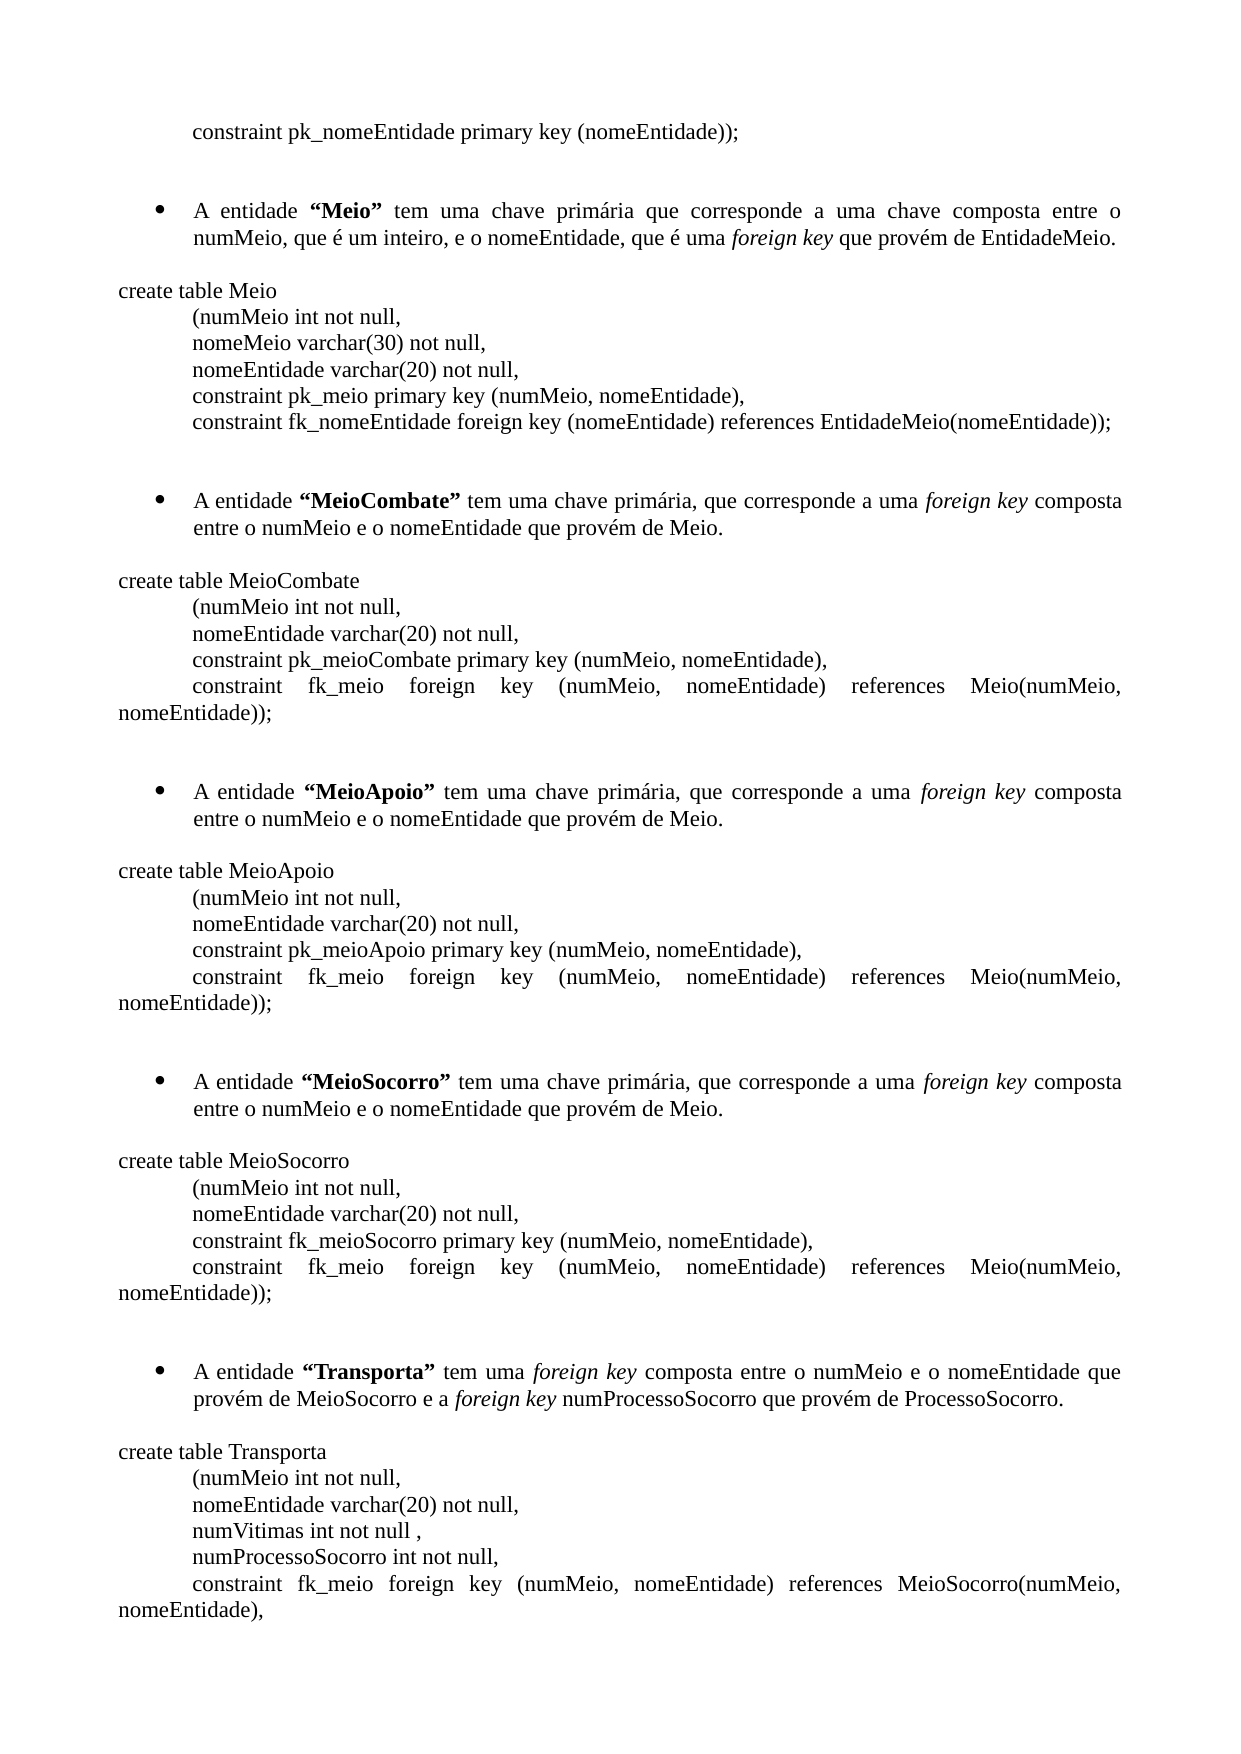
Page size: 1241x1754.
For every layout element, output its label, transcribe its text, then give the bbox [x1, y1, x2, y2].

text create table Transporta [118, 1438, 1122, 1464]
text create table MeioCombate [118, 567, 1122, 593]
text (numMeio int not null, [118, 593, 1122, 620]
text nomeEntidade varchar(20) not null, [118, 910, 1122, 936]
text nomeEntidade varchar(20) not null, [118, 356, 1122, 382]
text constraint fk_meio foreign key (numMeio, nomeEntidade) references MeioSocorro(numMeio, nomeEntidade), [118, 1570, 1122, 1622]
text (numMeio int not null, [118, 884, 1122, 910]
text (numMeio int not null, [118, 303, 1122, 329]
text (numMeio int not null, [118, 1174, 1122, 1200]
text constraint pk_nomeEntidade primary key (nomeEntidade)); [118, 118, 1122, 144]
text nomeEntidade varchar(20) not null, [118, 620, 1122, 646]
text nomeMeio varchar(30) not null, [118, 329, 1122, 356]
text create table Meio [118, 277, 1122, 303]
text constraint pk_meio primary key (numMeio, nomeEntidade), [118, 382, 1122, 408]
text nomeEntidade varchar(20) not null, [118, 1491, 1122, 1517]
text nomeEntidade varchar(20) not null, [118, 1200, 1122, 1227]
text numVitimas int not null , [118, 1517, 1122, 1543]
text (numMeio int not null, [118, 1464, 1122, 1491]
text constraint pk_meioApoio primary key (numMeio, nomeEntidade), [118, 936, 1122, 963]
text create table MeioSocorro [118, 1148, 1122, 1174]
list A entidade “MeioApoio” tem uma chave primária, que corresponde a uma foreign key composta entre o numMeio e o nomeEntidade que provém de Meio. [156, 778, 1122, 831]
text constraint fk_nomeEntidade foreign key (nomeEntidade) references EntidadeMeio(nomeEntidade)); [118, 408, 1122, 435]
text constraint fk_meioSocorro primary key (numMeio, nomeEntidade), [118, 1227, 1122, 1253]
text create table MeioApoio [118, 857, 1122, 884]
list A entidade “MeioSocorro” tem uma chave primária, que corresponde a uma foreign key composta entre o numMeio e o nomeEntidade que provém de Meio. [156, 1068, 1122, 1121]
text numProcessoSocorro int not null, [118, 1543, 1122, 1570]
text constraint fk_meio foreign key (numMeio, nomeEntidade) references Meio(numMeio, nomeEntidade)); [118, 672, 1122, 725]
text constraint fk_meio foreign key (numMeio, nomeEntidade) references Meio(numMeio, nomeEntidade)); [118, 963, 1122, 1015]
list A entidade “Meio” tem uma chave primária que corresponde a uma chave composta entre o numMeio, que é um inteiro, e o nomeEntidade, que é uma foreign key que provém de EntidadeMeio. [156, 197, 1122, 250]
text constraint pk_meioCombate primary key (numMeio, nomeEntidade), [118, 646, 1122, 672]
list A entidade “Transporta” tem uma foreign key composta entre o numMeio e o nomeEntidade que provém de MeioSocorro e a foreign key numProcessoSocorro que provém de ProcessoSocorro. [156, 1358, 1122, 1412]
text constraint fk_meio foreign key (numMeio, nomeEntidade) references Meio(numMeio, nomeEntidade)); [118, 1253, 1122, 1306]
list A entidade “MeioCombate” tem uma chave primária, que corresponde a uma foreign key composta entre o numMeio e o nomeEntidade que provém de Meio. [156, 487, 1122, 541]
